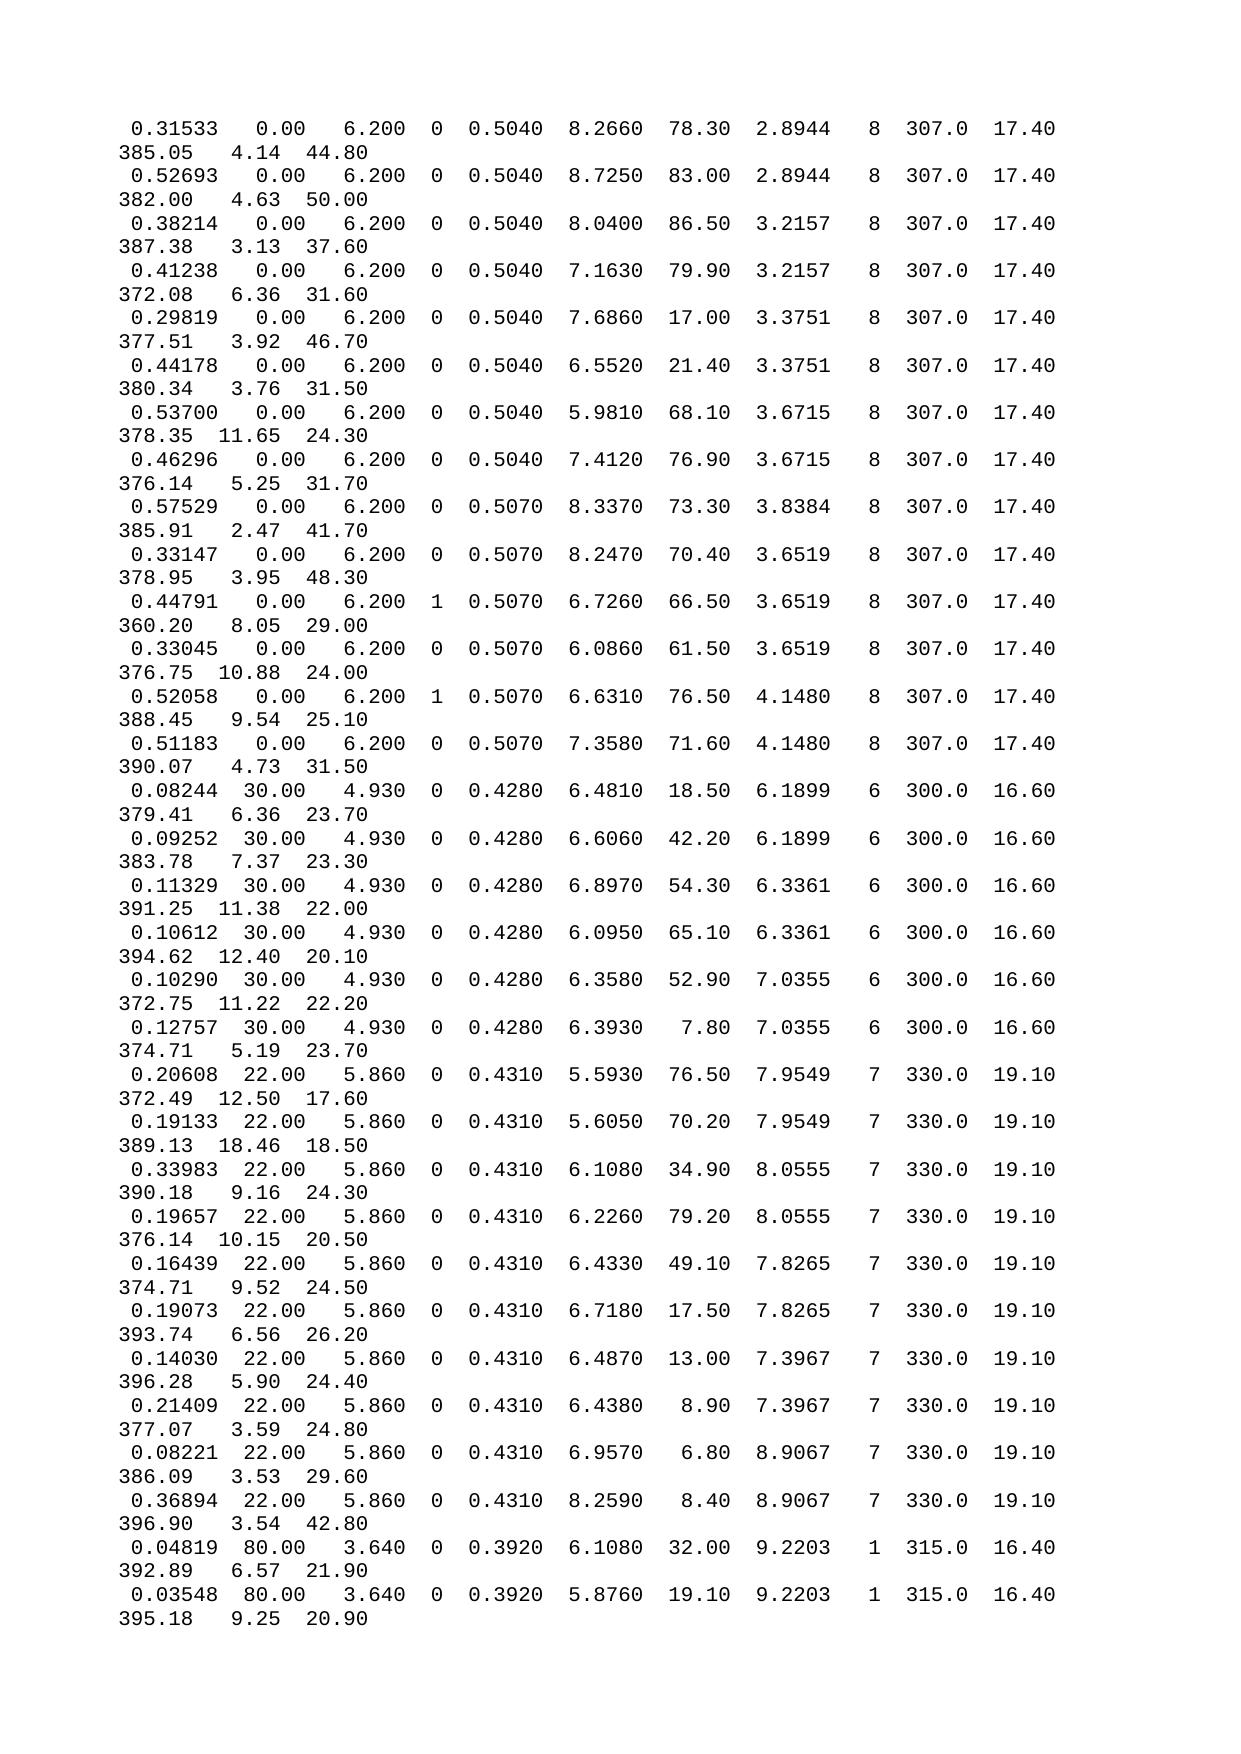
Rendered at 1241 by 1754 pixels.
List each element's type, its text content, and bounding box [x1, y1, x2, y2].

text 0.52058 0.00 6.200 1 0.5070 6.6310 76.50 4.1480 8 307.0 17.40 388.45 9.54 25.10 [118, 686, 1122, 733]
text 0.57529 0.00 6.200 0 0.5070 8.3370 73.30 3.8384 8 307.0 17.40 385.91 2.47 41.70 [118, 496, 1122, 544]
text 0.16439 22.00 5.860 0 0.4310 6.4330 49.10 7.8265 7 330.0 19.10 374.71 9.52 24.50 [118, 1253, 1122, 1300]
text 0.29819 0.00 6.200 0 0.5040 7.6860 17.00 3.3751 8 307.0 17.40 377.51 3.92 46.70 [118, 307, 1122, 354]
text 0.09252 30.00 4.930 0 0.4280 6.6060 42.20 6.1899 6 300.0 16.60 383.78 7.37 23.30 [118, 827, 1122, 875]
text 0.10612 30.00 4.930 0 0.4280 6.0950 65.10 6.3361 6 300.0 16.60 394.62 12.40 20.10 [118, 922, 1122, 969]
text 0.38214 0.00 6.200 0 0.5040 8.0400 86.50 3.2157 8 307.0 17.40 387.38 3.13 37.60 [118, 213, 1122, 260]
text 0.08221 22.00 5.860 0 0.4310 6.9570 6.80 8.9067 7 330.0 19.10 386.09 3.53 29.60 [118, 1442, 1122, 1489]
text 0.11329 30.00 4.930 0 0.4280 6.8970 54.30 6.3361 6 300.0 16.60 391.25 11.38 22.00 [118, 875, 1122, 922]
text 0.21409 22.00 5.860 0 0.4310 6.4380 8.90 7.3967 7 330.0 19.10 377.07 3.59 24.80 [118, 1395, 1122, 1442]
text 0.33147 0.00 6.200 0 0.5070 8.2470 70.40 3.6519 8 307.0 17.40 378.95 3.95 48.30 [118, 544, 1122, 591]
text 0.19073 22.00 5.860 0 0.4310 6.7180 17.50 7.8265 7 330.0 19.10 393.74 6.56 26.20 [118, 1300, 1122, 1348]
text 0.31533 0.00 6.200 0 0.5040 8.2660 78.30 2.8944 8 307.0 17.40 385.05 4.14 44.80 [118, 118, 1122, 165]
text 0.10290 30.00 4.930 0 0.4280 6.3580 52.90 7.0355 6 300.0 16.60 372.75 11.22 22.20 [118, 969, 1122, 1017]
text 0.51183 0.00 6.200 0 0.5070 7.3580 71.60 4.1480 8 307.0 17.40 390.07 4.73 31.50 [118, 733, 1122, 780]
text 0.03548 80.00 3.640 0 0.3920 5.8760 19.10 9.2203 1 315.0 16.40 395.18 9.25 20.90 [118, 1584, 1122, 1631]
text 0.20608 22.00 5.860 0 0.4310 5.5930 76.50 7.9549 7 330.0 19.10 372.49 12.50 17.60 [118, 1064, 1122, 1111]
text 0.33045 0.00 6.200 0 0.5070 6.0860 61.50 3.6519 8 307.0 17.40 376.75 10.88 24.00 [118, 638, 1122, 686]
text 0.33983 22.00 5.860 0 0.4310 6.1080 34.90 8.0555 7 330.0 19.10 390.18 9.16 24.30 [118, 1158, 1122, 1206]
text 0.52693 0.00 6.200 0 0.5040 8.7250 83.00 2.8944 8 307.0 17.40 382.00 4.63 50.00 [118, 165, 1122, 213]
text 0.08244 30.00 4.930 0 0.4280 6.4810 18.50 6.1899 6 300.0 16.60 379.41 6.36 23.70 [118, 780, 1122, 827]
text 0.14030 22.00 5.860 0 0.4310 6.4870 13.00 7.3967 7 330.0 19.10 396.28 5.90 24.40 [118, 1348, 1122, 1395]
text 0.41238 0.00 6.200 0 0.5040 7.1630 79.90 3.2157 8 307.0 17.40 372.08 6.36 31.60 [118, 260, 1122, 307]
text 0.53700 0.00 6.200 0 0.5040 5.9810 68.10 3.6715 8 307.0 17.40 378.35 11.65 24.30 [118, 402, 1122, 449]
text 0.44178 0.00 6.200 0 0.5040 6.5520 21.40 3.3751 8 307.0 17.40 380.34 3.76 31.50 [118, 354, 1122, 402]
text 0.19657 22.00 5.860 0 0.4310 6.2260 79.20 8.0555 7 330.0 19.10 376.14 10.15 20.50 [118, 1206, 1122, 1253]
text 0.44791 0.00 6.200 1 0.5070 6.7260 66.50 3.6519 8 307.0 17.40 360.20 8.05 29.00 [118, 591, 1122, 638]
text 0.36894 22.00 5.860 0 0.4310 8.2590 8.40 8.9067 7 330.0 19.10 396.90 3.54 42.80 [118, 1489, 1122, 1537]
text 0.19133 22.00 5.860 0 0.4310 5.6050 70.20 7.9549 7 330.0 19.10 389.13 18.46 18.50 [118, 1111, 1122, 1158]
text 0.46296 0.00 6.200 0 0.5040 7.4120 76.90 3.6715 8 307.0 17.40 376.14 5.25 31.70 [118, 449, 1122, 496]
text 0.04819 80.00 3.640 0 0.3920 6.1080 32.00 9.2203 1 315.0 16.40 392.89 6.57 21.90 [118, 1537, 1122, 1584]
text 0.12757 30.00 4.930 0 0.4280 6.3930 7.80 7.0355 6 300.0 16.60 374.71 5.19 23.70 [118, 1017, 1122, 1064]
